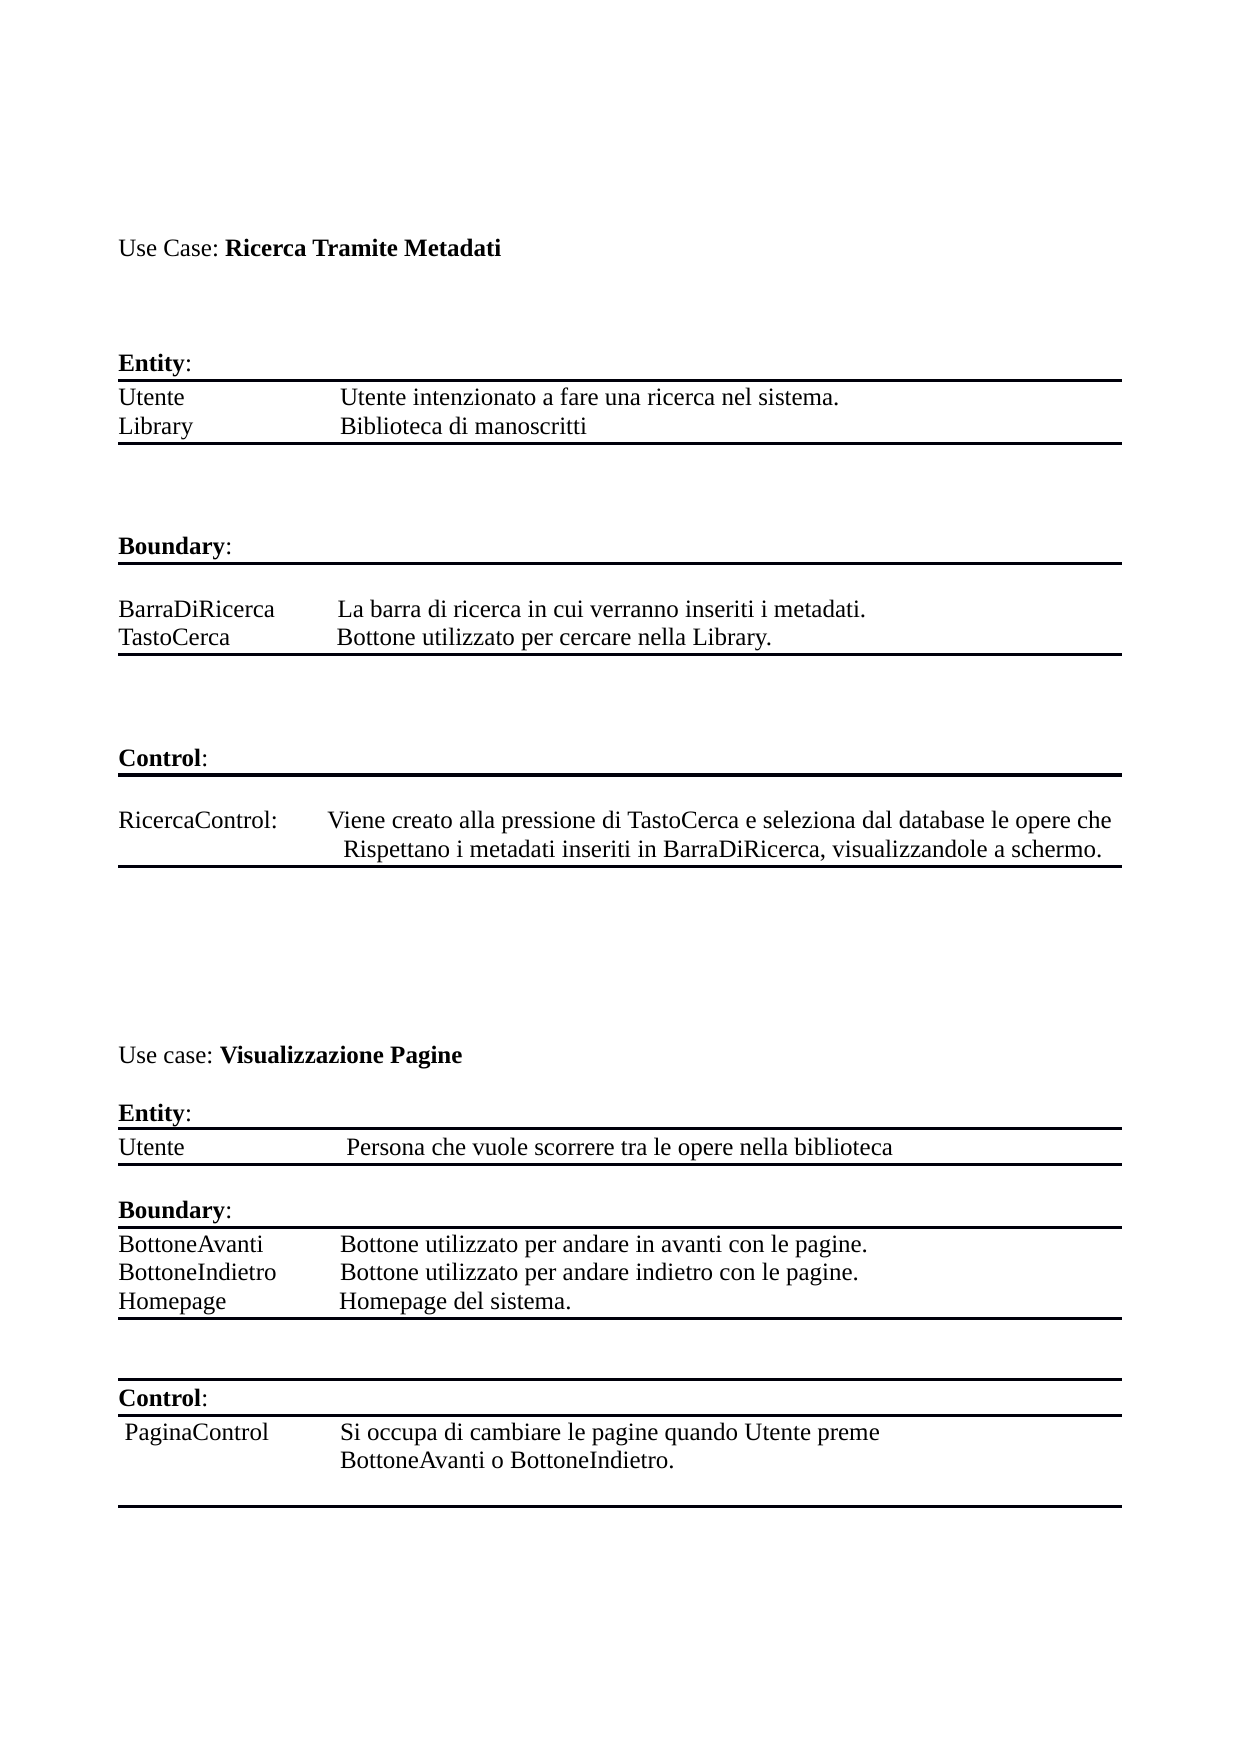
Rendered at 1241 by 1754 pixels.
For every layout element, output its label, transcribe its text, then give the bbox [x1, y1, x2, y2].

text Library Biblioteca di manoscritti [118, 411, 1122, 442]
text Utente Utente intenzionato a fare una ricerca nel sistema. [118, 382, 1122, 411]
text BottoneIndietro Bottone utilizzato per andare indietro con le pagine. [118, 1257, 1122, 1286]
text BarraDiRicerca La barra di ricerca in cui verranno inseriti i metadati. [118, 594, 1122, 622]
text Utente Persona che vuole scorrere tra le opere nella biblioteca [118, 1130, 1122, 1163]
text Boundary: [118, 1195, 1122, 1226]
text Homepage Homepage del sistema. [118, 1286, 1122, 1317]
text Control: [118, 1381, 1122, 1414]
text Use case: Visualizzazione Pagine [118, 1041, 1122, 1069]
text TastoCerca Bottone utilizzato per cercare nella Library. [118, 622, 1122, 653]
text RicercaControl: Viene creato alla pressione di TastoCerca e seleziona dal database le opere che [118, 805, 1122, 834]
text Boundary: [118, 531, 1122, 562]
text BottoneAvanti Bottone utilizzato per andare in avanti con le pagine. [118, 1229, 1122, 1257]
text Use Case: Ricerca Tramite Metadati [118, 233, 1122, 262]
text PaginaControl Si occupa di cambiare le pagine quando Utente preme BottoneAvanti o BottoneIndietro. [118, 1417, 1122, 1474]
text Entity: [118, 1098, 1122, 1127]
text Control: [118, 743, 1122, 773]
text Entity: [118, 348, 1122, 379]
text Rispettano i metadati inseriti in BarraDiRicerca, visualizzandole a schermo. [118, 834, 1122, 865]
